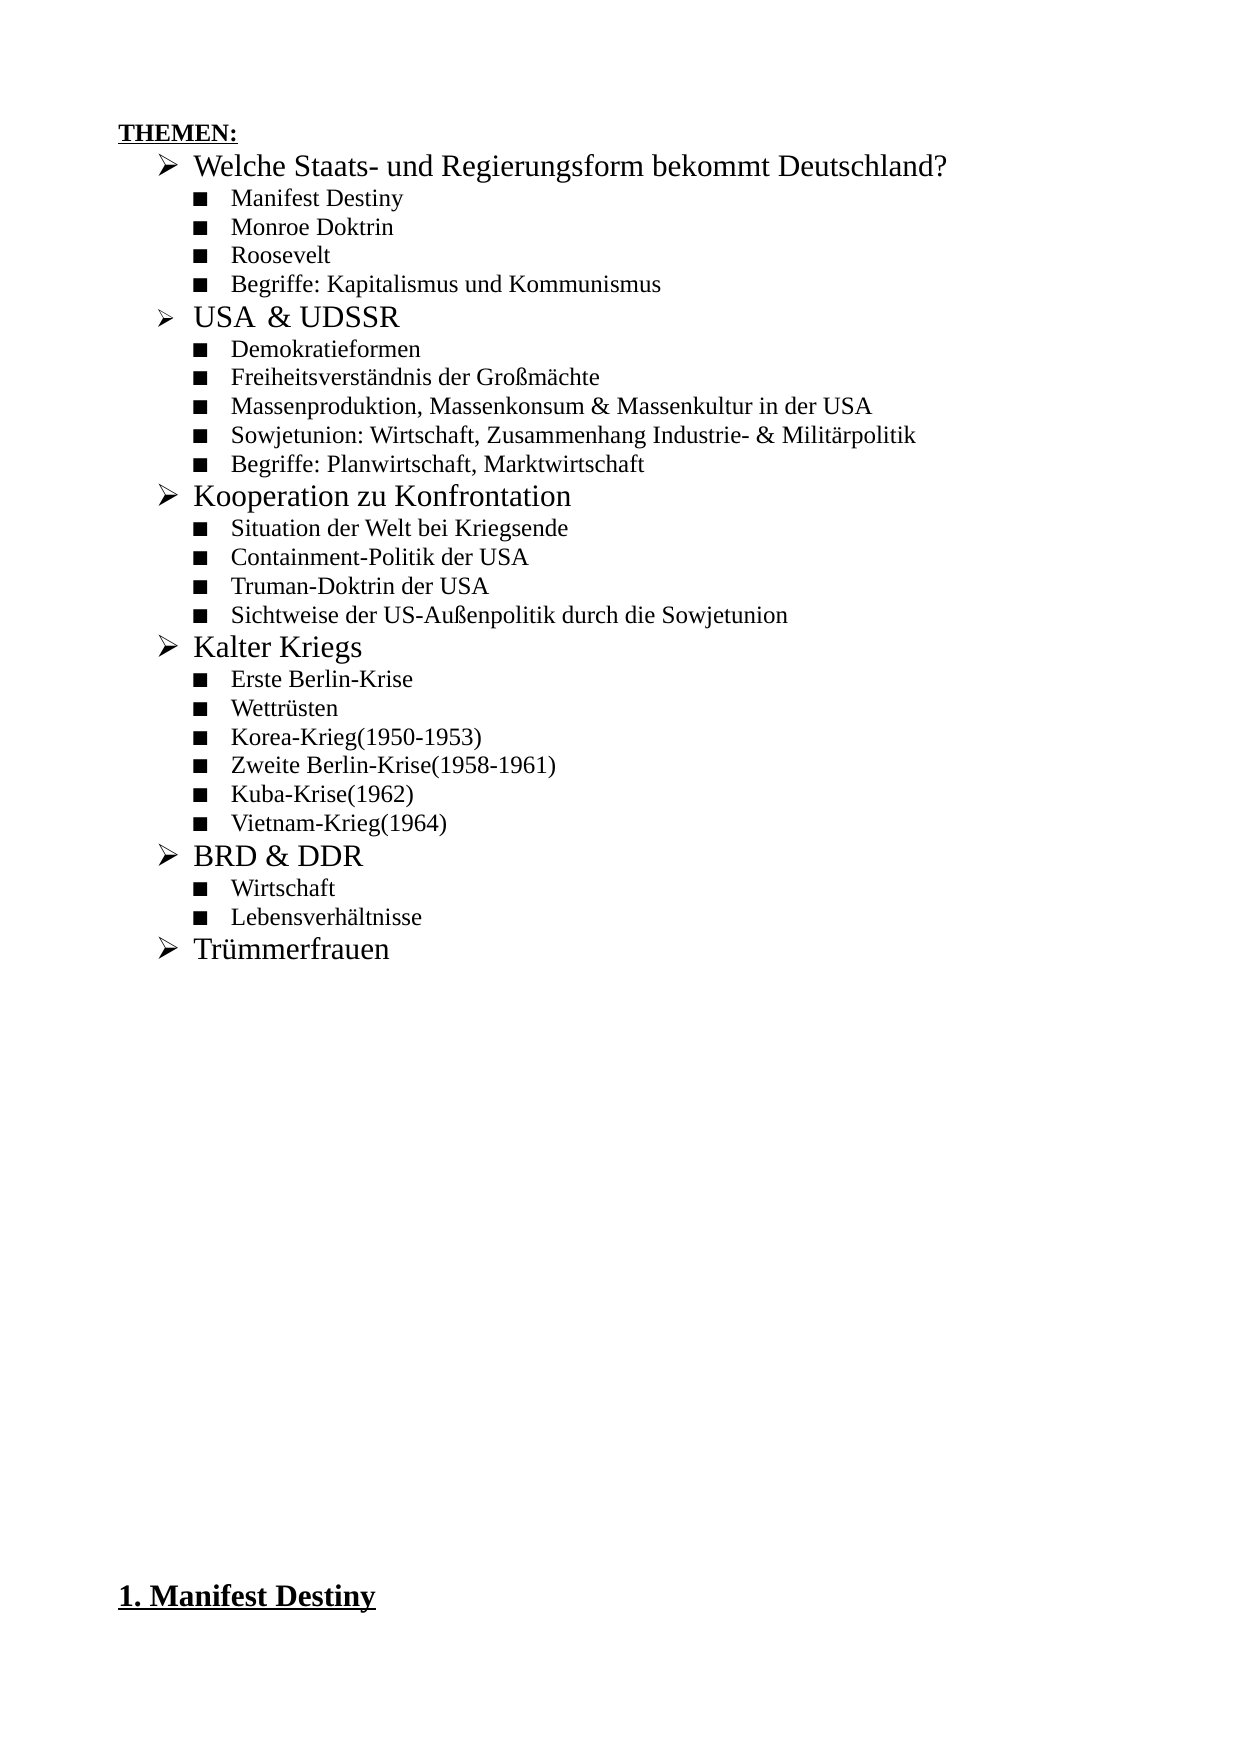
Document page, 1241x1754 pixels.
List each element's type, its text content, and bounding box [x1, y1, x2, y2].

list Kalter Kriegs [156, 628, 1122, 664]
list Sichtweise der US-Außenpolitik durch die Sowjetunion [193, 600, 1122, 628]
list Korea-Krieg(1950-1953) [193, 722, 1122, 751]
list Kuba-Krise(1962) [193, 779, 1122, 808]
list Lebensverhältnisse [193, 902, 1122, 930]
list Sowjetunion: Wirtschaft, Zusammenhang Industrie- & Militärpolitik [193, 420, 1122, 449]
list Truman-Doktrin der USA [193, 571, 1122, 600]
text THEMEN: [118, 118, 1122, 147]
list Manifest Destiny [193, 183, 1122, 212]
list Containment-Politik der USA [193, 542, 1122, 571]
list Situation der Welt bei Kriegsende [193, 513, 1122, 542]
list Freiheitsverständnis der Großmächte [193, 362, 1122, 391]
list Massenproduktion, Massenkonsum & Massenkultur in der USA [193, 391, 1122, 420]
list Wirtschaft [193, 873, 1122, 902]
list Erste Berlin-Krise [193, 664, 1122, 693]
list Vietnam-Krieg(1964) [193, 808, 1122, 837]
text 1. Manifest Destiny [118, 1577, 1122, 1613]
list USA & UDSSR [156, 298, 1122, 334]
list Demokratieformen [193, 334, 1122, 362]
list Wettrüsten [193, 693, 1122, 722]
list Begriffe: Kapitalismus und Kommunismus [193, 269, 1122, 298]
list Zweite Berlin-Krise(1958-1961) [193, 751, 1122, 779]
list Kooperation zu Konfrontation [156, 477, 1122, 513]
list Welche Staats- und Regierungsform bekommt Deutschland? [156, 147, 1122, 183]
list Monroe Doktrin [193, 212, 1122, 240]
list BRD & DDR [156, 837, 1122, 873]
list Trümmerfrauen [156, 930, 1122, 966]
list Begriffe: Planwirtschaft, Marktwirtschaft [193, 449, 1122, 477]
list Roosevelt [193, 240, 1122, 269]
